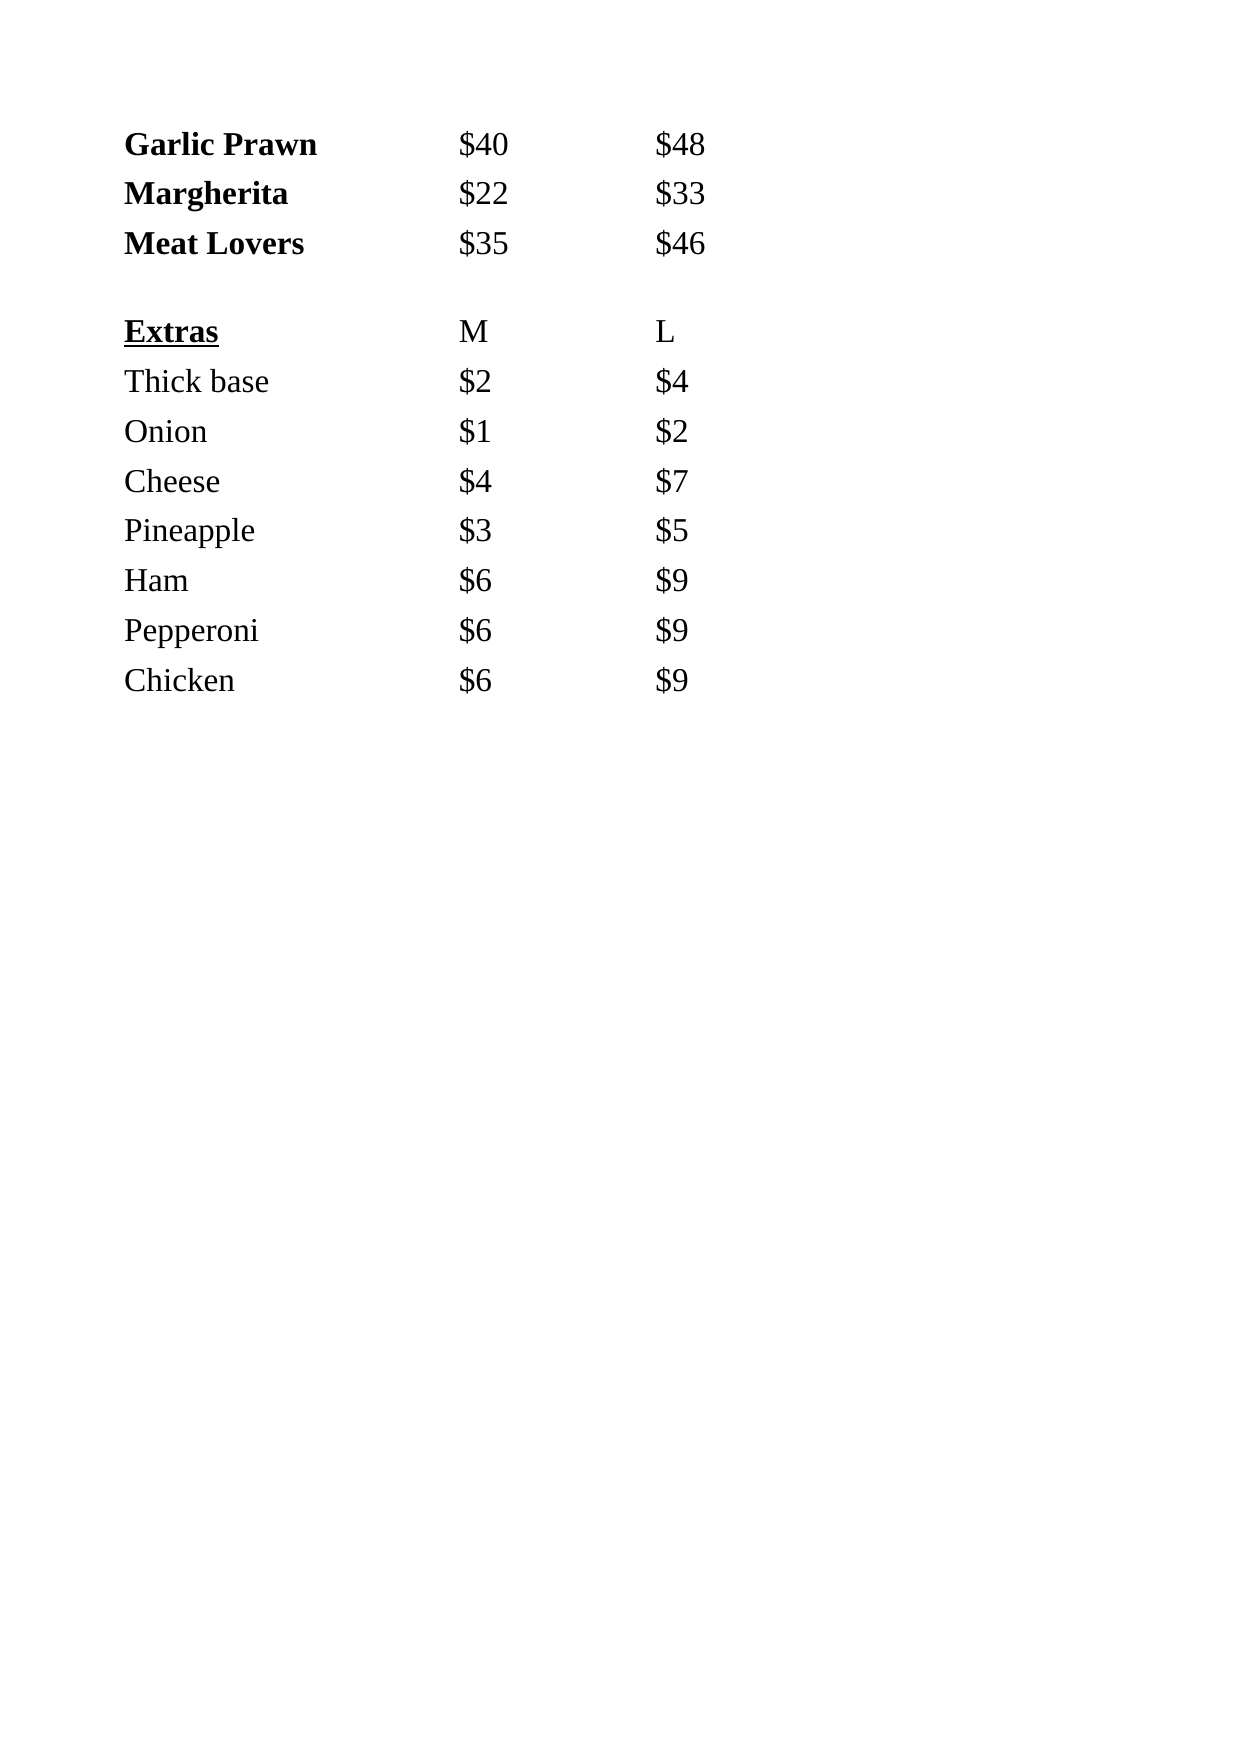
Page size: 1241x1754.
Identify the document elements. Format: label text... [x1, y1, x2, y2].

table_cell $48 [649, 118, 1123, 168]
table_header M [453, 306, 649, 356]
table_cell $5 [649, 505, 1123, 555]
table_cell Chicken [118, 654, 453, 704]
table_header L [649, 306, 1123, 356]
table_cell $2 [453, 356, 649, 405]
table_cell Thick base [118, 356, 453, 405]
table_cell $9 [649, 555, 1123, 604]
table_cell $6 [453, 605, 649, 654]
table_cell Pineapple [118, 505, 453, 555]
table_header Extras [118, 306, 453, 356]
table_cell Pepperoni [118, 605, 453, 654]
table_cell $7 [649, 455, 1123, 505]
table_cell Ham [118, 555, 453, 604]
table_cell $3 [453, 505, 649, 555]
table_cell Meat Lovers [118, 218, 453, 267]
table_cell $9 [649, 605, 1123, 654]
table_cell $46 [649, 218, 1123, 267]
table_cell $4 [453, 455, 649, 505]
table_cell $4 [649, 356, 1123, 405]
table_cell Garlic Prawn [118, 118, 453, 168]
table_cell $1 [453, 405, 649, 455]
table_cell $33 [649, 168, 1123, 218]
table_cell $9 [649, 654, 1123, 704]
table_cell Margherita [118, 168, 453, 218]
table_cell $22 [453, 168, 649, 218]
table_cell $2 [649, 405, 1123, 455]
table_cell $40 [453, 118, 649, 168]
table_cell Onion [118, 405, 453, 455]
table_cell $6 [453, 654, 649, 704]
table_cell $35 [453, 218, 649, 267]
table_cell $6 [453, 555, 649, 604]
table_cell Cheese [118, 455, 453, 505]
